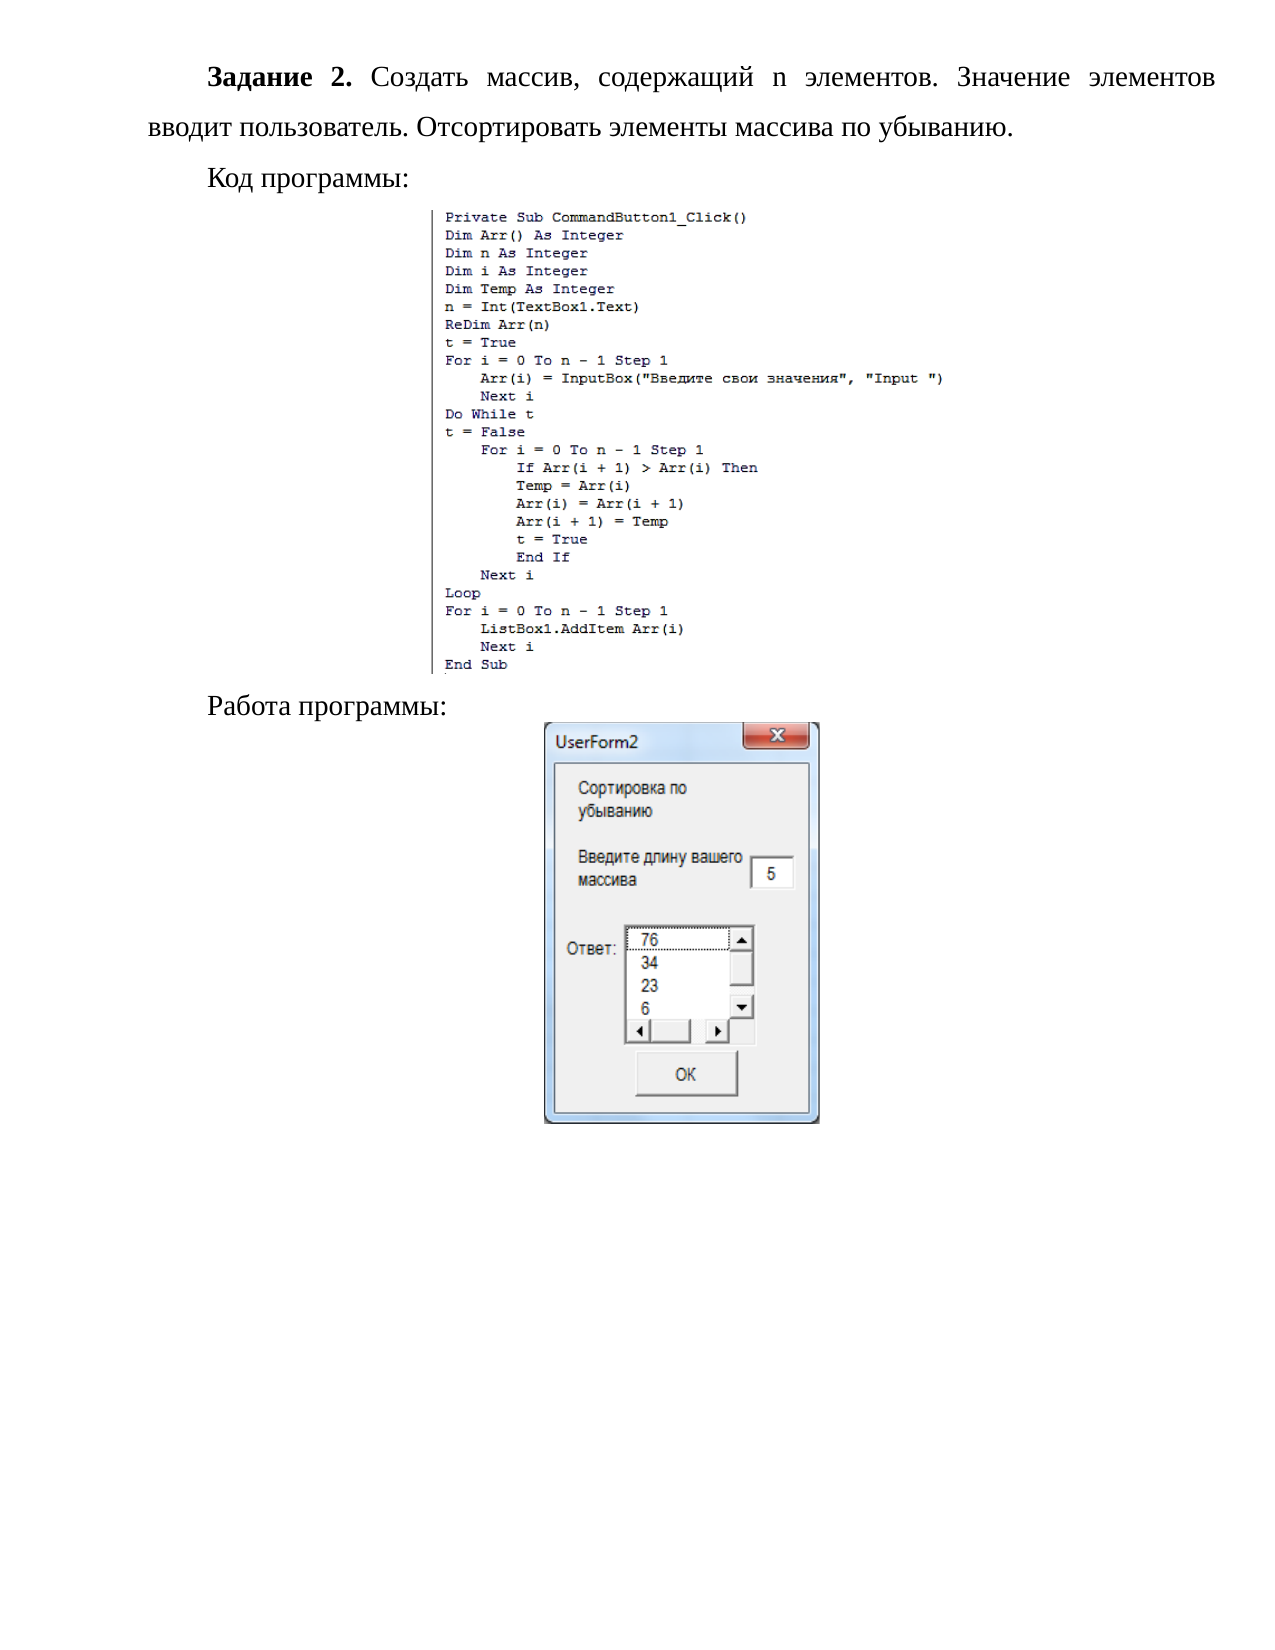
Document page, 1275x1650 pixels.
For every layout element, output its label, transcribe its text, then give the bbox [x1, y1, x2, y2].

text Код программы: [148, 160, 1216, 193]
text Работа программы: [148, 688, 1216, 722]
text Задание 2. Создать массив, содержащий n элементов. Значение элементов вводит пользователь. Отсортировать элементы массива по убыванию. [148, 59, 1216, 143]
